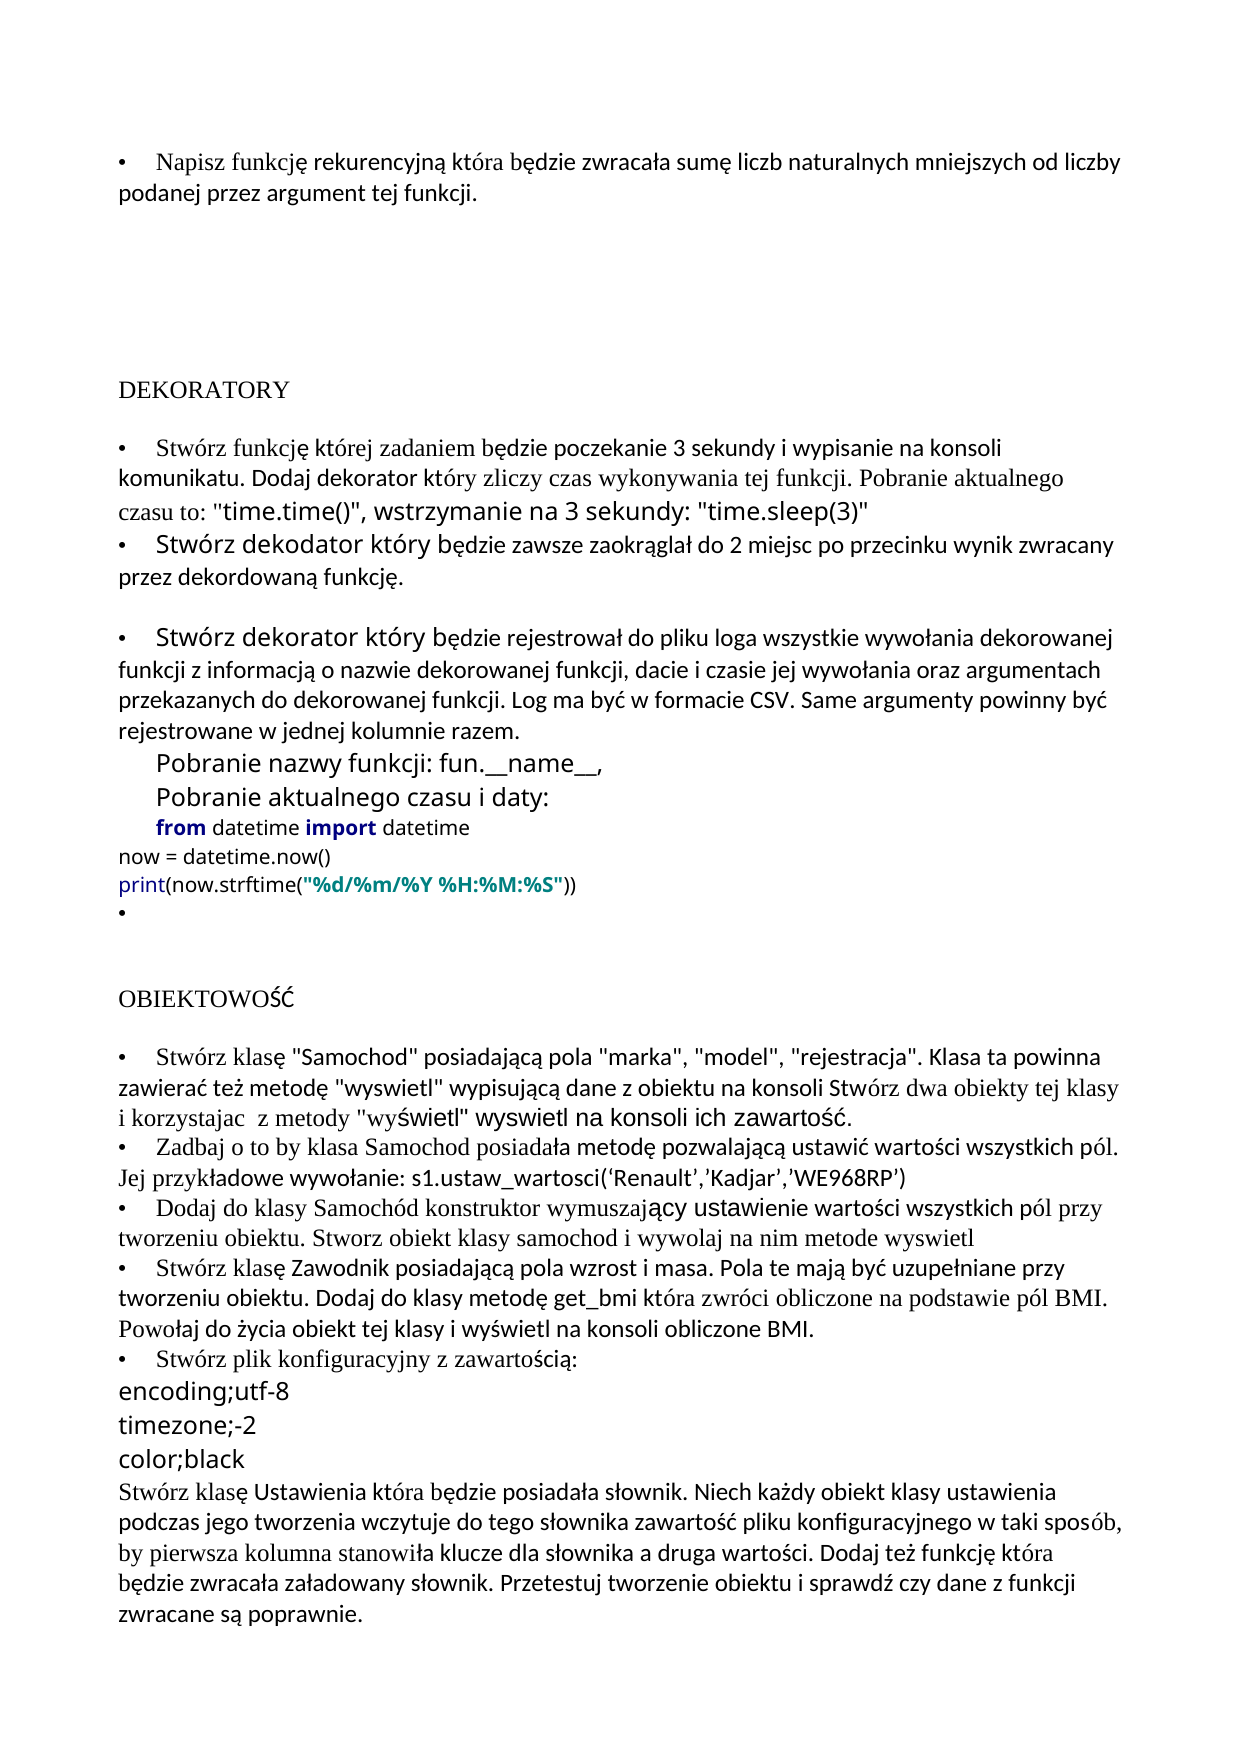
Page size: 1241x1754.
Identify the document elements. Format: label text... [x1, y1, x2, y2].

text encoding;utf-8 timezone;-2 color;black [118, 1374, 1122, 1476]
list Stwórz klasę "Samochod" posiadającą pola "marka", "model", "rejestracja". Klasa ta powinna zawierać też metodę "wyswietl" wypisującą dane z obiektu na konsoli Stwórz dwa obiekty tej klasy i korzystajac z metody "wyświetl" wyswietl na konsoli ich zawartość. [81, 1041, 1122, 1131]
list Zadbaj o to by klasa Samochod posiadała metodę pozwalającą ustawić wartości wszystkich pól. Jej przykładowe wywołanie: s1.ustaw_wartosci(‘Renault’,’Kadjar’,’WE968RP’) [81, 1131, 1122, 1192]
list Stwórz funkcję której zadaniem będzie poczekanie 3 sekundy i wypisanie na konsoli komunikatu. Dodaj dekorator który zliczy czas wykonywania tej funkcji. Pobranie aktualnego czasu to: "time.time()", wstrzymanie na 3 sekundy: "time.sleep(3)" [81, 432, 1122, 527]
text Stwórz klasę Ustawienia która będzie posiadała słownik. Niech każdy obiekt klasy ustawienia podczas jego tworzenia wczytuje do tego słownika zawartość pliku konfiguracyjnego w taki sposób, by pierwsza kolumna stanowiła klucze dla słownika a druga wartości. Dodaj też funkcję która będzie zwracała załadowany słownik. Przetestuj tworzenie obiektu i sprawdź czy dane z funkcji zwracane są poprawnie. [118, 1476, 1122, 1628]
text OBIEKTOWOŚĆ [118, 983, 1122, 1013]
list Dodaj do klasy Samochód konstruktor wymuszający ustawienie wartości wszystkich pól przy tworzeniu obiektu. Stworz obiekt klasy samochod i wywolaj na nim metode wyswietl [81, 1192, 1122, 1252]
list Stwórz dekorator który będzie rejestrował do pliku loga wszystkie wywołania dekorowanej funkcji z informacją o nazwie dekorowanej funkcji, dacie i czasie jej wywołania oraz argumentach przekazanych do dekorowanej funkcji. Log ma być w formacie CSV. Same argumenty powinny być rejestrowane w jednej kolumnie razem. [81, 620, 1122, 745]
list Napisz funkcję rekurencyjną która będzie zwracała sumę liczb naturalnych mniejszych od liczby podanej przez argument tej funkcji. [81, 146, 1122, 207]
text Pobranie nazwy funkcji: fun.__name__, [118, 745, 1122, 779]
text DEKORATORY [118, 375, 1122, 404]
list Stwórz klasę Zawodnik posiadającą pola wzrost i masa. Pola te mają być uzupełniane przy tworzeniu obiektu. Dodaj do klasy metodę get_bmi która zwróci obliczone na podstawie pól BMI. Powołaj do życia obiekt tej klasy i wyświetl na konsoli obliczone BMI. [81, 1252, 1122, 1343]
list Stwórz dekodator który będzie zawsze zaokrąglał do 2 miejsc po przecinku wynik zwracany przez dekordowaną funkcję. [81, 527, 1122, 592]
list Stwórz plik konfiguracyjny z zawartością: [81, 1343, 1122, 1374]
text Pobranie aktualnego czasu i daty: [118, 779, 1122, 813]
text from datetime import datetime now = datetime.now() print(now.strftime("%d/%m/%Y %H:%M:%S")) [118, 813, 1122, 899]
